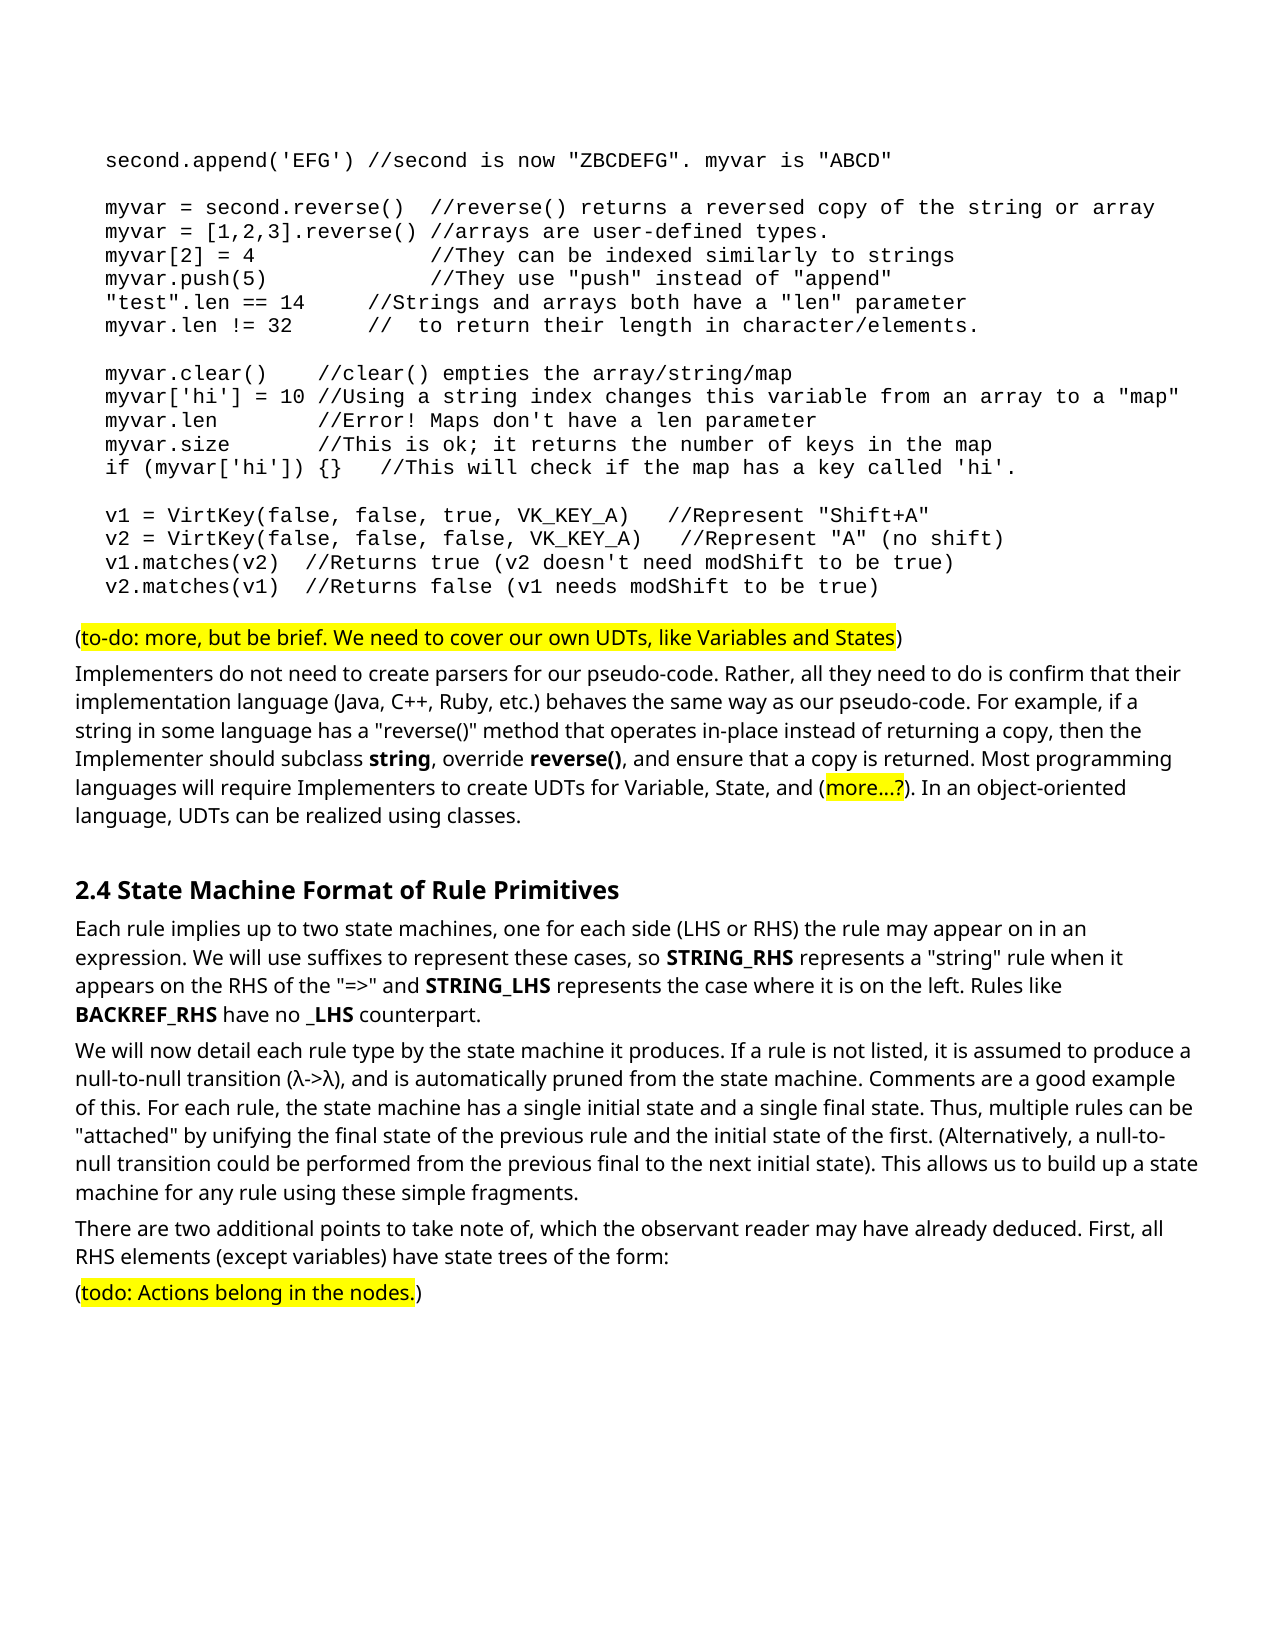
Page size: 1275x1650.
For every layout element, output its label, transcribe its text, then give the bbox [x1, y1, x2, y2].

text myvar.size //This is ok; it returns the number of keys in the map [105, 434, 1200, 457]
text v2.matches(v1) //Returns false (v1 needs modShift to be true) [105, 576, 1200, 599]
text myvar.len != 32 // to return their length in character/elements. [105, 316, 1200, 339]
text Each rule implies up to two state machines, one for each side (LHS or RHS) the rule may appear on in an expression. We will use suffixes to represent these cases, so STRING_RHS represents a "string" rule when it appears on the RHS of the "=>" and STRING_LHS represents the case where it is on the left. Rules like BACKREF_RHS have no _LHS counterpart. [75, 914, 1200, 1028]
text myvar.push(5) //They use "push" instead of "append" [105, 268, 1200, 292]
text myvar = [1,2,3].reverse() //arrays are user-defined types. [105, 221, 1200, 244]
text second.append('EFG') //second is now "ZBCDEFG". myvar is "ABCD" [105, 150, 1200, 174]
text v2 = VirtKey(false, false, false, VK_KEY_A) //Represent "A" (no shift) [105, 528, 1200, 552]
text myvar = second.reverse() //reverse() returns a reversed copy of the string or array [105, 197, 1200, 221]
text myvar['hi'] = 10 //Using a string index changes this variable from an array to a "map" [105, 386, 1200, 410]
text v1.matches(v2) //Returns true (v2 doesn't need modShift to be true) [105, 552, 1200, 576]
text v1 = VirtKey(false, false, true, VK_KEY_A) //Represent "Shift+A" [105, 505, 1200, 528]
text We will now detail each rule type by the state machine it produces. If a rule is not listed, it is assumed to produce a null-to-null transition (λ->λ), and is automatically pruned from the state machine. Comments are a good example of this. For each rule, the state machine has a single initial state and a single final state. Thus, multiple rules can be "attached" by unifying the final state of the previous rule and the initial state of the first. (Alternatively, a null-to-null transition could be performed from the previous final to the next initial state). This allows us to build up a state machine for any rule using these simple fragments. [75, 1036, 1200, 1206]
text (todo: Actions belong in the nodes.) [75, 1278, 1200, 1307]
text Implementers do not need to create parsers for our pseudo-code. Rather, all they need to do is confirm that their implementation language (Java, C++, Ruby, etc.) behaves the same way as our pseudo-code. For example, if a string in some language has a "reverse()" method that operates in-place instead of returning a copy, then the Implementer should subclass string, override reverse(), and ensure that a copy is returned. Most programming languages will require Implementers to create UDTs for Variable, State, and (more...?). In an object-oriented language, UDTs can be realized using classes. [75, 659, 1200, 829]
text 2.4 State Machine Format of Rule Primitives [75, 873, 1200, 907]
text myvar[2] = 4 //They can be indexed similarly to strings [105, 244, 1200, 268]
text if (myvar['hi']) {} //This will check if the map has a key called 'hi'. [105, 457, 1200, 481]
text myvar.len //Error! Maps don't have a len parameter [105, 410, 1200, 434]
text (to-do: more, but be brief. We need to cover our own UDTs, like Variables and States) [75, 623, 1200, 651]
text "test".len == 14 //Strings and arrays both have a "len" parameter [105, 292, 1200, 316]
text myvar.clear() //clear() empties the array/string/map [105, 363, 1200, 386]
text There are two additional points to take note of, which the observant reader may have already deduced. First, all RHS elements (except variables) have state trees of the form: [75, 1214, 1200, 1271]
